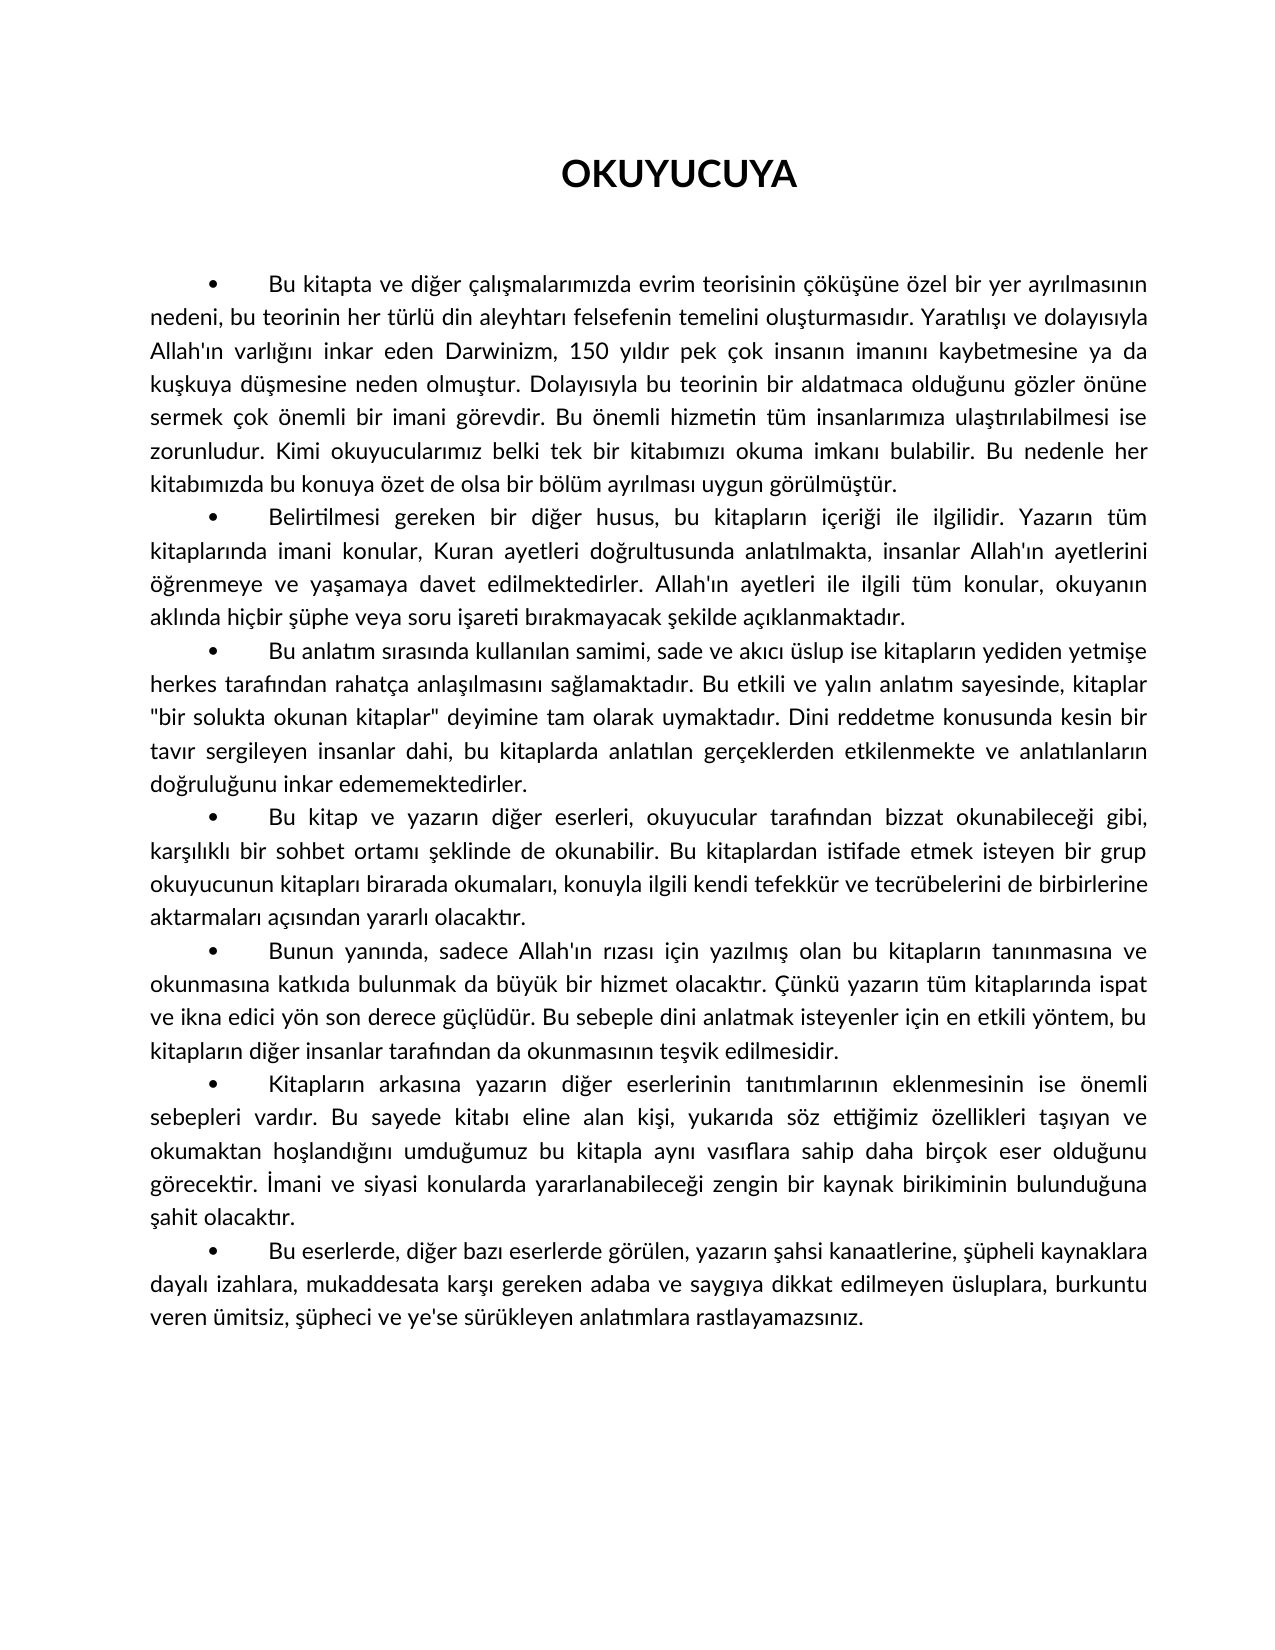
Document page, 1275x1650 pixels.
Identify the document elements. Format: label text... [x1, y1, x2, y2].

subtitle OKUYUCUYA [150, 150, 1149, 195]
list Belirtilmesi gereken bir diğer husus, bu kitapların içeriği ile ilgilidir. Yazarın tüm kitaplarında imani konular, Kuran ayetleri doğrultusunda anlatılmakta, insanlar Allah'ın ayetlerini öğrenmeye ve yaşamaya davet edilmektedirler. Allah'ın ayetleri ile ilgili tüm konular, okuyanın aklında hiçbir şüphe veya soru işareti bırakmayacak şekilde açıklanmaktadır. [150, 499, 1149, 632]
list Bu anlatım sırasında kullanılan samimi, sade ve akıcı üslup ise kitapların yediden yetmişe herkes tarafından rahatça anlaşılmasını sağlamaktadır. Bu etkili ve yalın anlatım sayesinde, kitaplar "bir solukta okunan kitaplar" deyimine tam olarak uymaktadır. Dini reddetme konusunda kesin bir tavır sergileyen insanlar dahi, bu kitaplarda anlatılan gerçeklerden etkilenmekte ve anlatılanların doğruluğunu inkar edememektedirler. [150, 632, 1149, 799]
list Kitapların arkasına yazarın diğer eserlerinin tanıtımlarının eklenmesinin ise önemli sebepleri vardır. Bu sayede kitabı eline alan kişi, yukarıda söz ettiğimiz özellikleri taşıyan ve okumaktan hoşlandığını umduğumuz bu kitapla aynı vasıflara sahip daha birçok eser olduğunu görecektir. İmani ve siyasi konularda yararlanabileceği zengin bir kaynak birikiminin bulunduğuna şahit olacaktır. [150, 1066, 1149, 1232]
list Bu kitap ve yazarın diğer eserleri, okuyucular tarafından bizzat okunabileceği gibi, karşılıklı bir sohbet ortamı şeklinde de okunabilir. Bu kitaplardan istifade etmek isteyen bir grup okuyucunun kitapları birarada okumaları, konuyla ilgili kendi tefekkür ve tecrübelerini de birbirlerine aktarmaları açısından yararlı olacaktır. [150, 799, 1149, 932]
list Bu eserlerde, diğer bazı eserlerde görülen, yazarın şahsi kanaatlerine, şüpheli kaynaklara dayalı izahlara, mukaddesata karşı gereken adaba ve saygıya dikkat edilmeyen üsluplara, burkuntu veren ümitsiz, şüpheci ve ye'se sürükleyen anlatımlara rastlayamazsınız. [150, 1232, 1149, 1332]
list Bunun yanında, sadece Allah'ın rızası için yazılmış olan bu kitapların tanınmasına ve okunmasına katkıda bulunmak da büyük bir hizmet olacaktır. Çünkü yazarın tüm kitaplarında ispat ve ikna edici yön son derece güçlüdür. Bu sebeple dini anlatmak isteyenler için en etkili yöntem, bu kitapların diğer insanlar tarafından da okunmasının teşvik edilmesidir. [150, 932, 1149, 1066]
list Bu kitapta ve diğer çalışmalarımızda evrim teorisinin çöküşüne özel bir yer ayrılmasının nedeni, bu teorinin her türlü din aleyhtarı felsefenin temelini oluşturmasıdır. Yaratılışı ve dolayısıyla Allah'ın varlığını inkar eden Darwinizm, 150 yıldır pek çok insanın imanını kaybetmesine ya da kuşkuya düşmesine neden olmuştur. Dolayısıyla bu teorinin bir aldatmaca olduğunu gözler önüne sermek çok önemli bir imani görevdir. Bu önemli hizmetin tüm insanlarımıza ulaştırılabilmesi ise zorunludur. Kimi okuyucularımız belki tek bir kitabımızı okuma imkanı bulabilir. Bu nedenle her kitabımızda bu konuya özet de olsa bir bölüm ayrılması uygun görülmüştür. [150, 266, 1149, 499]
